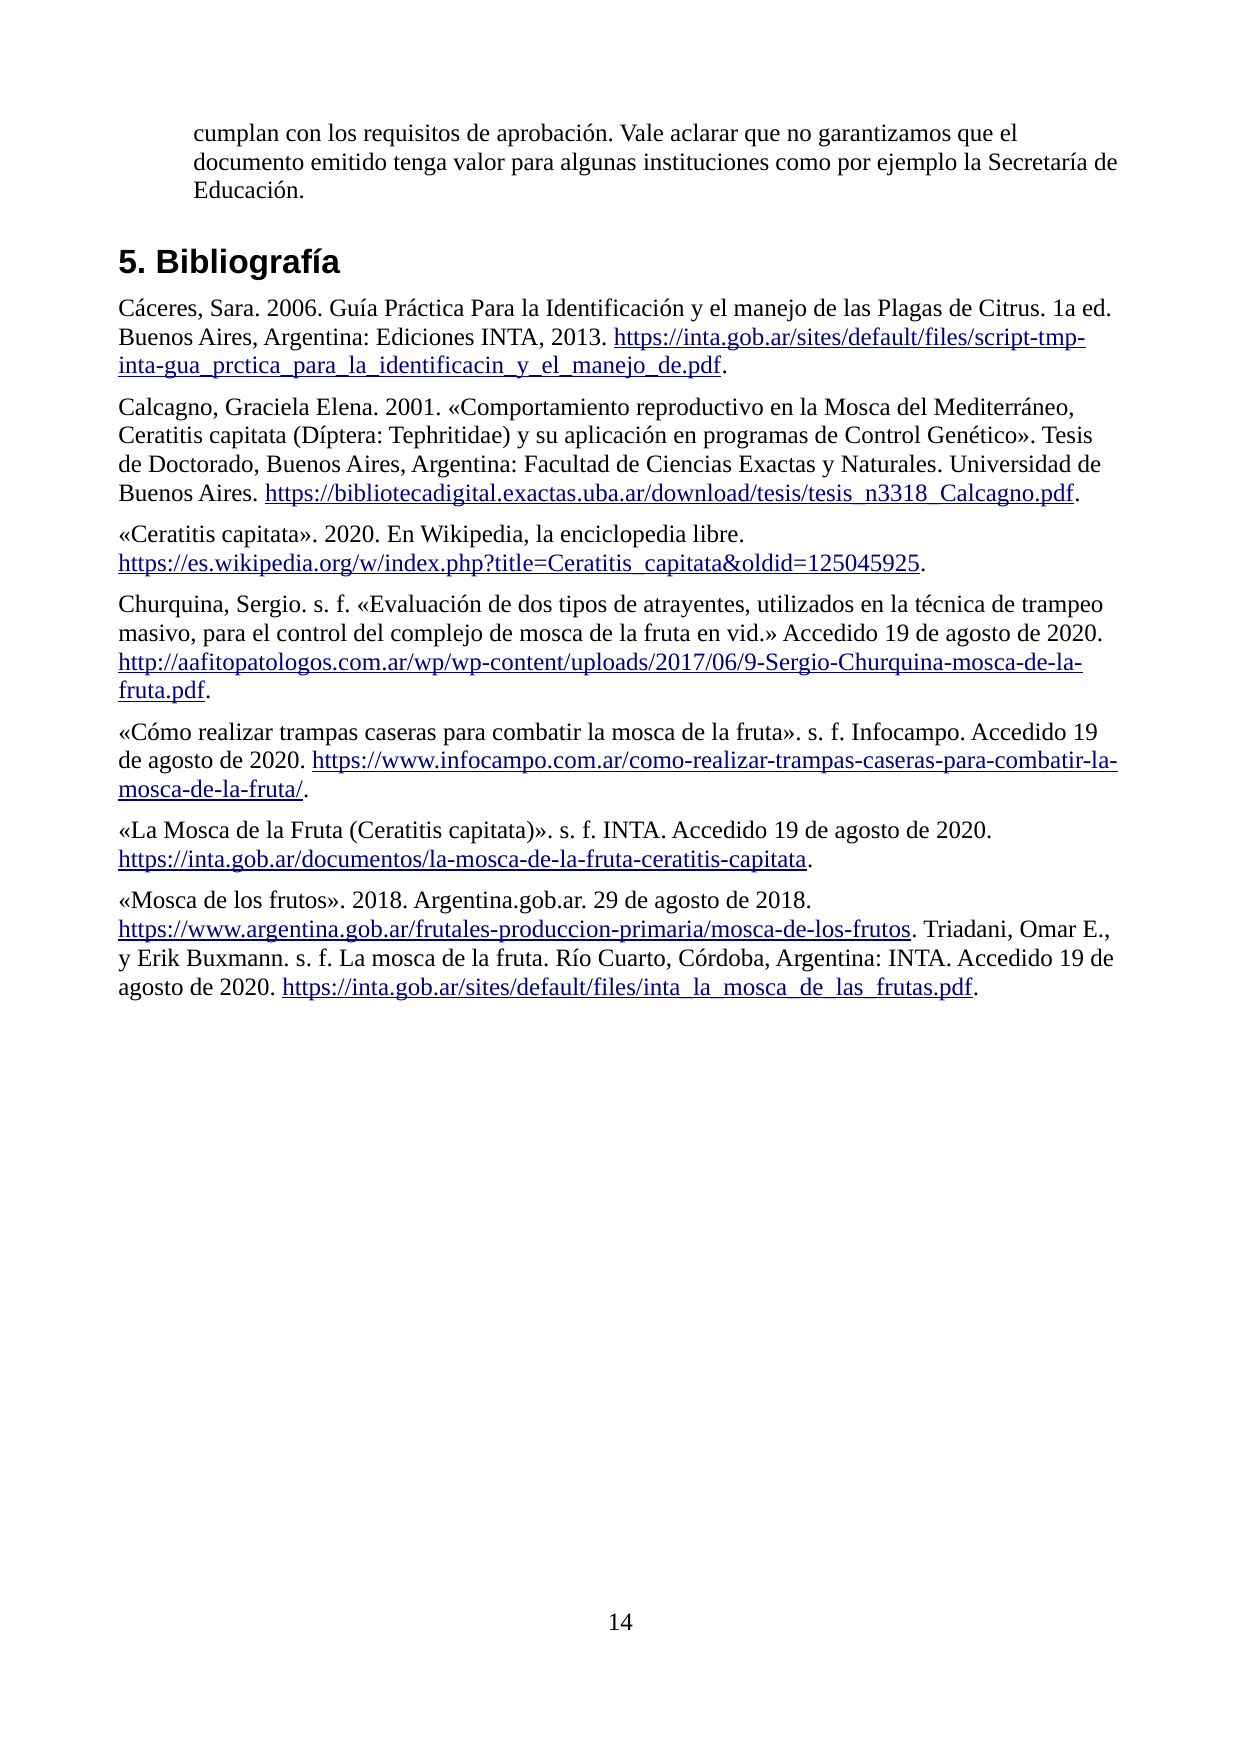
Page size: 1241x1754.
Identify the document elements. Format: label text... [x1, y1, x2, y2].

text «Cómo realizar trampas caseras para combatir la mosca de la fruta». s. f. Infocampo. Accedido 19 de agosto de 2020. https://www.infocampo.com.ar/como-realizar-trampas-caseras-para-combatir-la-mosca-de-la-fruta/. [118, 717, 1122, 803]
subtitle Bibliografía [118, 242, 1122, 281]
text Churquina, Sergio. s. f. «Evaluación de dos tipos de atrayentes, utilizados en la técnica de trampeo masivo, para el control del complejo de mosca de la fruta en vid.» Accedido 19 de agosto de 2020. http://aafitopatologos.com.ar/wp/wp-content/uploads/2017/06/9-Sergio-Churquina-mosca-de-la-fruta.pdf. [118, 589, 1122, 704]
text «Ceratitis capitata». 2020. En Wikipedia, la enciclopedia libre. https://es.wikipedia.org/w/index.php?title=Ceratitis_capitata&oldid=125045925. [118, 519, 1122, 577]
text Calcagno, Graciela Elena. 2001. «Comportamiento reproductivo en la Mosca del Mediterráneo, Ceratitis capitata (Díptera: Tephritidae) y su aplicación en programas de Control Genético». Tesis de Doctorado, Buenos Aires, Argentina: Facultad de Ciencias Exactas y Naturales. Universidad de Buenos Aires. https://bibliotecadigital.exactas.uba.ar/download/tesis/tesis_n3318_Calcagno.pdf. [118, 392, 1122, 507]
text «Mosca de los frutos». 2018. Argentina.gob.ar. 29 de agosto de 2018. https://www.argentina.gob.ar/frutales-produccion-primaria/mosca-de-los-frutos. Triadani, Omar E., y Erik Buxmann. s. f. La mosca de la fruta. Río Cuarto, Córdoba, Argentina: INTA. Accedido 19 de agosto de 2020. https://inta.gob.ar/sites/default/files/inta_la_mosca_de_las_frutas.pdf. [118, 886, 1122, 1001]
text «La Mosca de la Fruta (Ceratitis capitata)». s. f. INTA. Accedido 19 de agosto de 2020. https://inta.gob.ar/documentos/la-mosca-de-la-fruta-ceratitis-capitata. [118, 816, 1122, 873]
list cumplan con los requisitos de aprobación. Vale aclarar que no garantizamos que el documento emitido tenga valor para algunas instituciones como por ejemplo la Secretaría de Educación. [156, 118, 1122, 204]
text Cáceres, Sara. 2006. Guía Práctica Para la Identificación y el manejo de las Plagas de Citrus. 1a ed. Buenos Aires, Argentina: Ediciones INTA, 2013. https://inta.gob.ar/sites/default/files/script-tmp-inta-gua_prctica_para_la_identificacin_y_el_manejo_de.pdf. [118, 293, 1122, 379]
